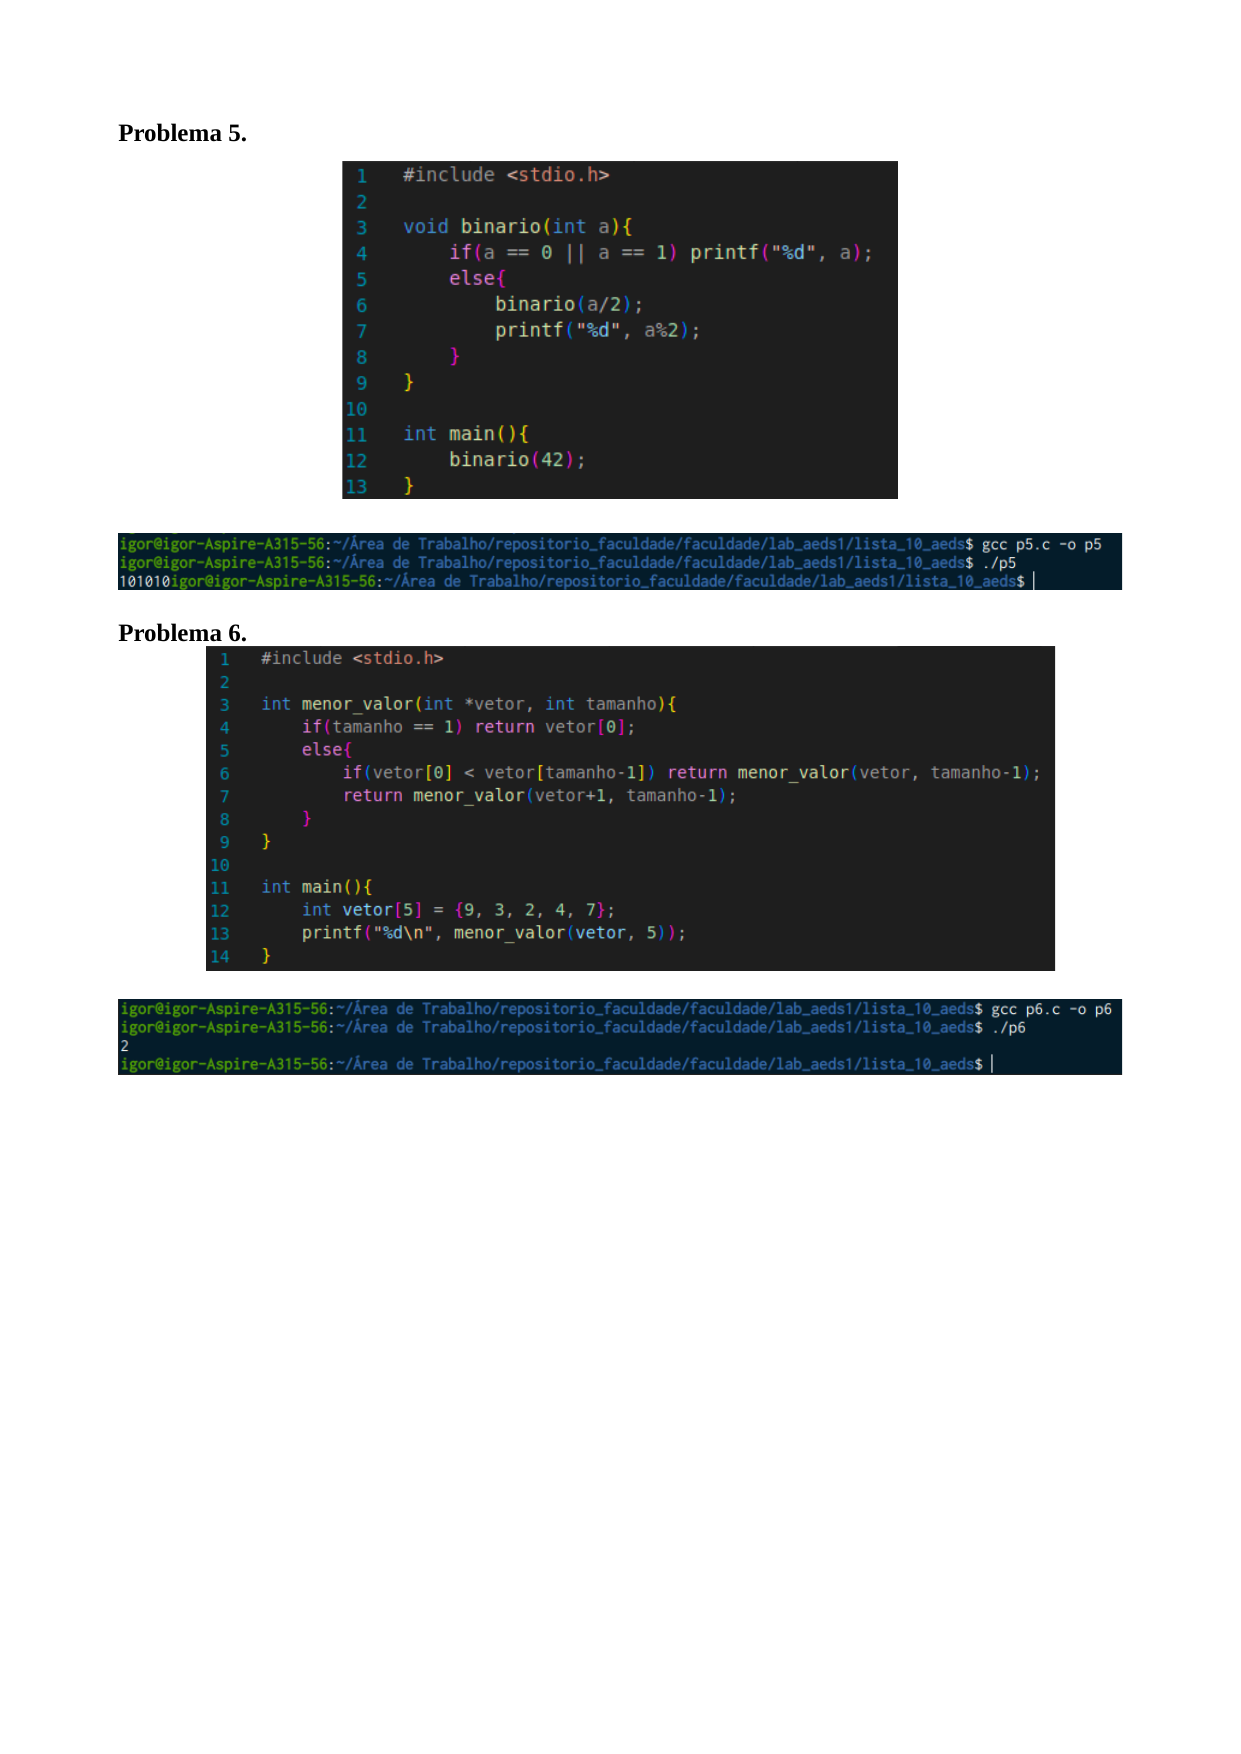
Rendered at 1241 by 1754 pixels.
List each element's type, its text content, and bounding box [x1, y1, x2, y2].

picture [342, 161, 898, 499]
picture [206, 646, 1055, 971]
picture [118, 533, 1123, 590]
picture [118, 999, 1123, 1075]
text Problema 5. [118, 118, 1122, 147]
text Problema 6. [118, 618, 1122, 647]
